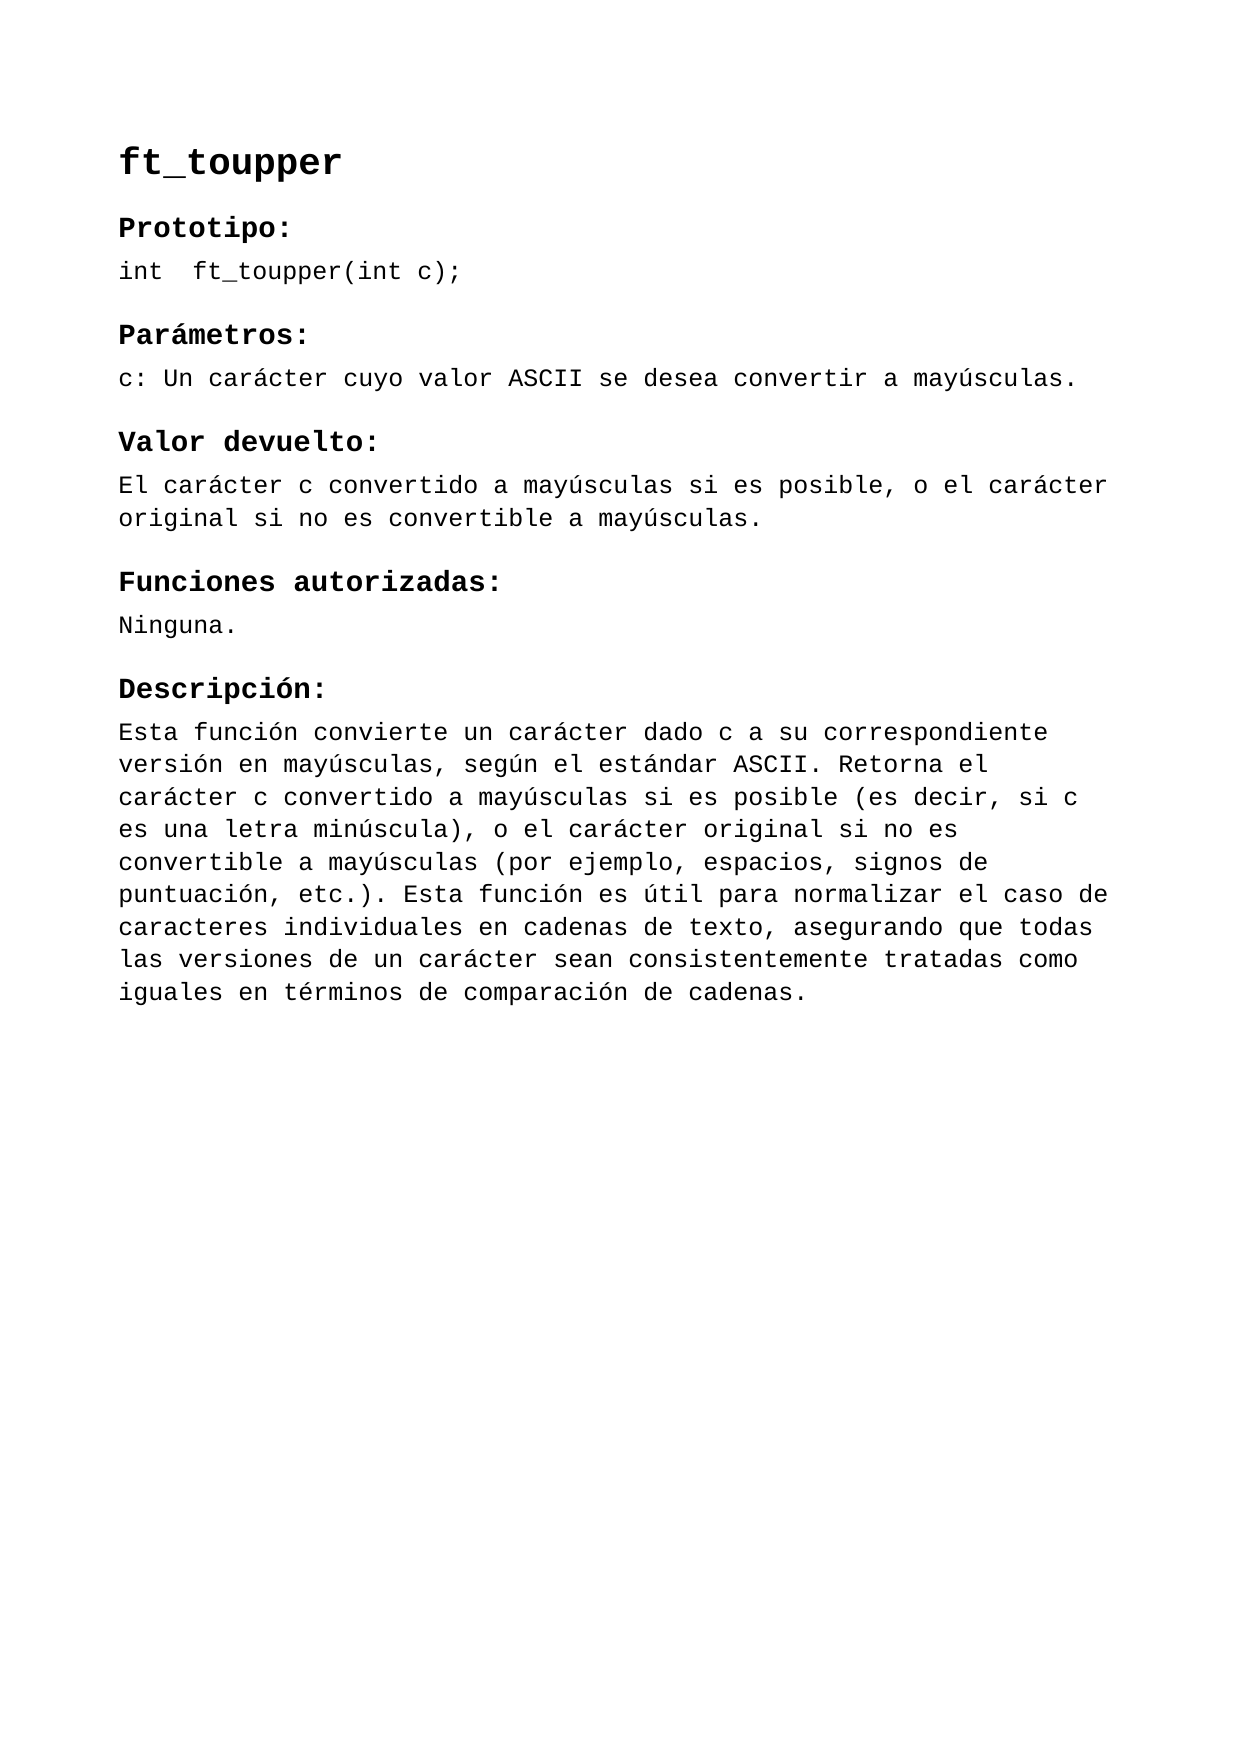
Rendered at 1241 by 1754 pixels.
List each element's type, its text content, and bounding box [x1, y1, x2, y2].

subtitle Funciones autorizadas: [118, 567, 1122, 600]
text int ft_toupper(int c); [118, 258, 1122, 287]
text c: Un carácter cuyo valor ASCII se desea convertir a mayúsculas. [118, 365, 1122, 394]
subtitle Parámetros: [118, 320, 1122, 353]
subtitle ft_toupper [118, 143, 1122, 186]
subtitle Descripción: [118, 674, 1122, 707]
text Ninguna. [118, 612, 1122, 641]
subtitle Prototipo: [118, 213, 1122, 246]
text El carácter c convertido a mayúsculas si es posible, o el carácter original si no es convertible a mayúsculas. [118, 473, 1122, 533]
subtitle Valor devuelto: [118, 427, 1122, 460]
text Esta función convierte un carácter dado c a su correspondiente versión en mayúsculas, según el estándar ASCII. Retorna el carácter c convertido a mayúsculas si es posible (es decir, si c es una letra minúscula), o el carácter original si no es convertible a mayúsculas (por ejemplo, espacios, signos de puntuación, etc.). Esta función es útil para normalizar el caso de caracteres individuales en cadenas de texto, asegurando que todas las versiones de un carácter sean consistentemente tratadas como iguales en términos de comparación de cadenas. [118, 719, 1122, 1008]
